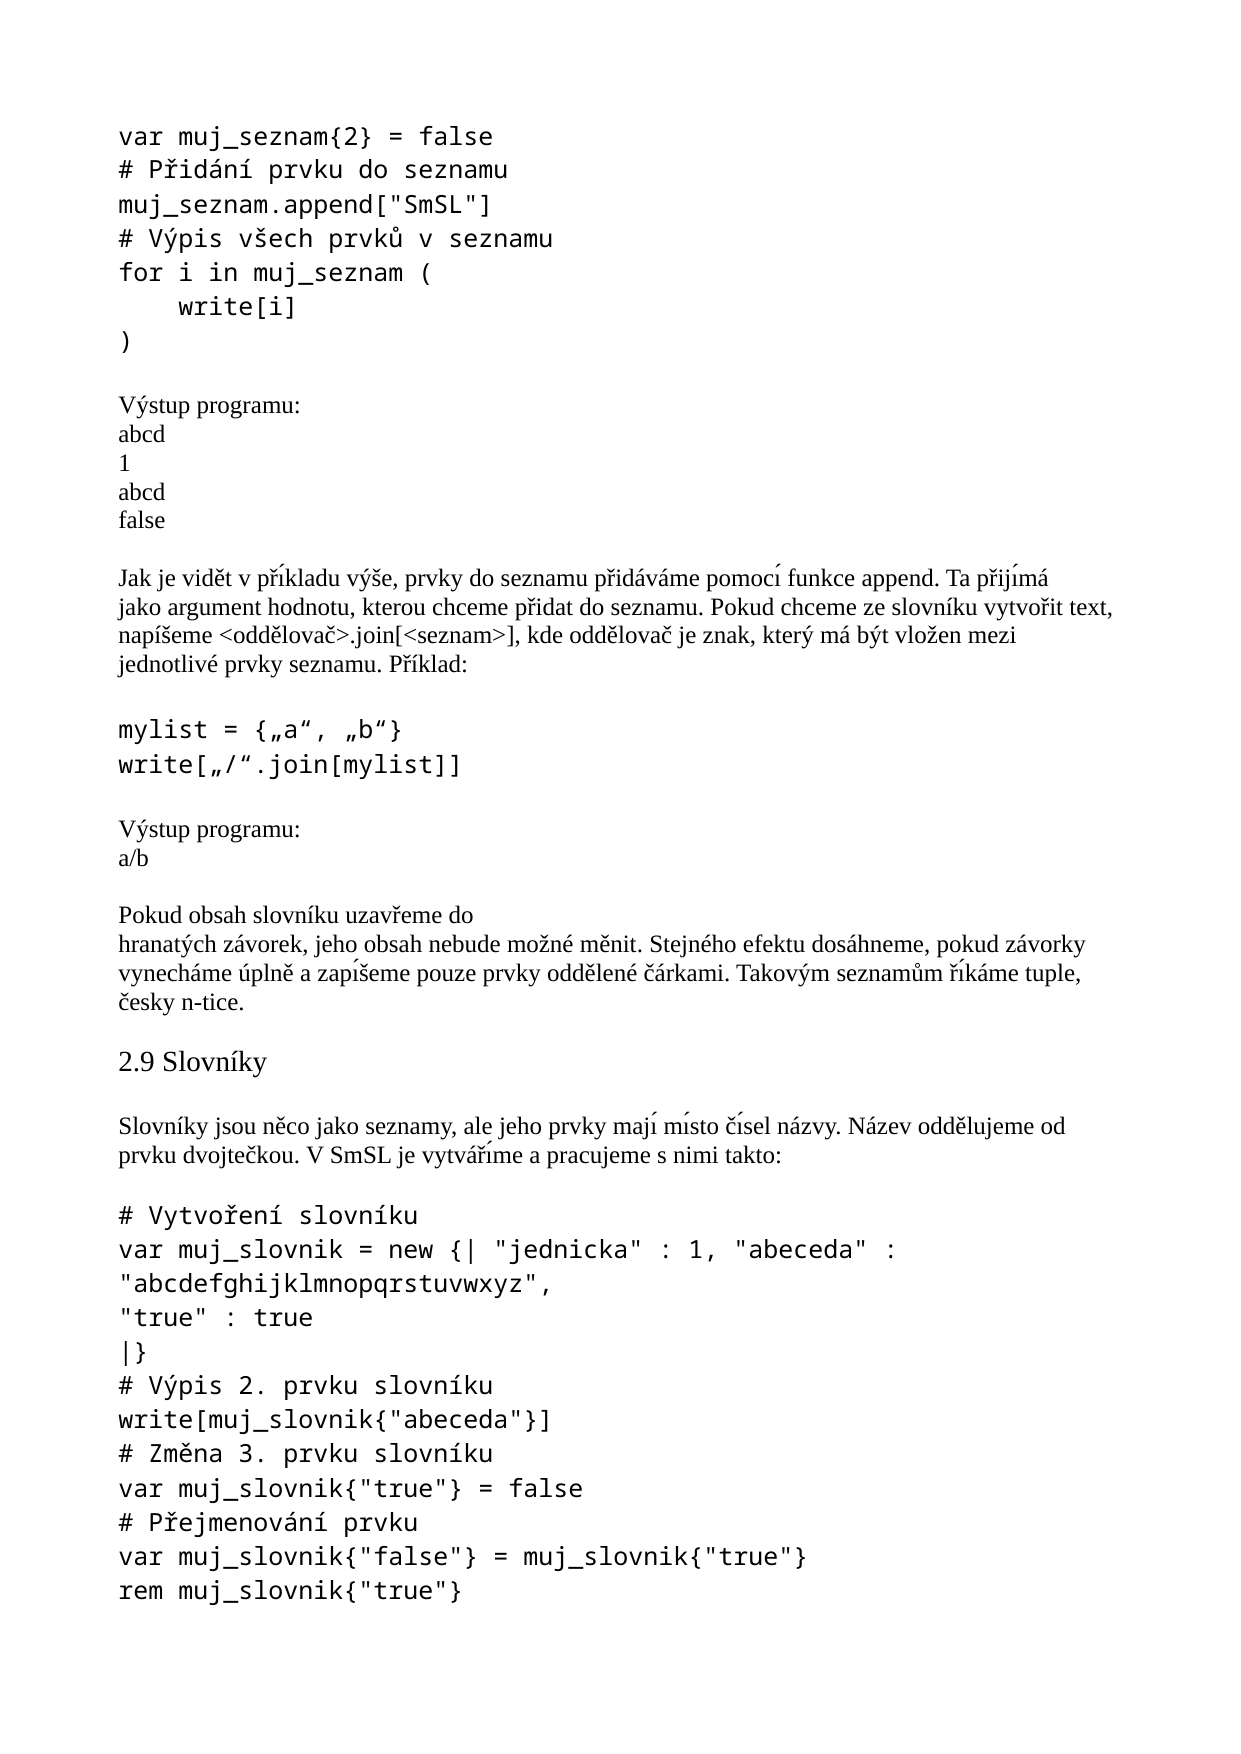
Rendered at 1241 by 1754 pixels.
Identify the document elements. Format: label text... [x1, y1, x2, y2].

text # Výpis 2. prvku slovnı́ku [118, 1368, 1122, 1402]
text Výstup programu: [118, 814, 1122, 843]
text jako argument hodnotu, kterou chceme přidat do seznamu. Pokud chceme ze slovníku vytvořit text, napíšeme <oddělovač>.join[<seznam>], kde oddělovač je znak, který má být vložen mezi jednotlivé prvky seznamu. Příklad: [118, 592, 1122, 678]
text česky n-tice. [118, 987, 1122, 1016]
text rem muj_slovnik{"true"} [118, 1572, 1122, 1606]
text abcd [118, 477, 1122, 506]
text var muj_slovnik{"true"} = false [118, 1470, 1122, 1504]
text |} [118, 1334, 1122, 1368]
text Pokud obsah slovníku uzavřeme do [118, 901, 1122, 929]
text a/b [118, 843, 1122, 872]
text abcd [118, 419, 1122, 448]
text false [118, 506, 1122, 534]
text muj_seznam.append["SmSL"] [118, 186, 1122, 220]
text vynecháme úplně a zapı́šeme pouze prvky oddělené čárkami. Takovým seznamům řı́káme tuple, [118, 958, 1122, 987]
text for i in muj_seznam ( [118, 254, 1122, 288]
text prvku dvojtečkou. V SmSL je vytvářı́me a pracujeme s nimi takto: [118, 1140, 1122, 1169]
text "true" : true [118, 1300, 1122, 1334]
text Jak je vidět v přı́kladu výše, prvky do seznamu přidáváme pomocı́ funkce append. Ta přijı́má [118, 563, 1122, 592]
text 2.9 Slovníky [118, 1044, 1122, 1078]
text hranatých závorek, jeho obsah nebude možné měnit. Stejného efektu dosáhneme, pokud závorky [118, 929, 1122, 958]
text write[i] [118, 288, 1122, 322]
text write[muj_slovnik{"abeceda"}] [118, 1402, 1122, 1436]
text # Přejmenovánı́ prvku [118, 1504, 1122, 1538]
text # Změna 3. prvku slovnı́ku [118, 1436, 1122, 1470]
text var muj_slovnik = new {| "jednicka" : 1, "abeceda" : "abcdefghijklmnopqrstuvwxyz", [118, 1232, 1122, 1300]
text write[„/“.join[mylist]] [118, 746, 1122, 780]
text Výstup programu: [118, 391, 1122, 419]
text Slovníky jsou něco jako seznamy, ale jeho prvky majı́ mı́sto čı́sel názvy. Název oddělujeme od [118, 1111, 1122, 1140]
text mylist = {„a“, „b“} [118, 712, 1122, 746]
text ) [118, 322, 1122, 357]
text # Přidánı́ prvku do seznamu [118, 152, 1122, 186]
text var muj_slovnik{"false"} = muj_slovnik{"true"} [118, 1538, 1122, 1572]
text var muj_seznam{2} = false [118, 118, 1122, 152]
text # Výpis všech prvků v seznamu [118, 220, 1122, 254]
text 1 [118, 448, 1122, 477]
text # Vytvořenı́ slovnı́ku [118, 1198, 1122, 1232]
